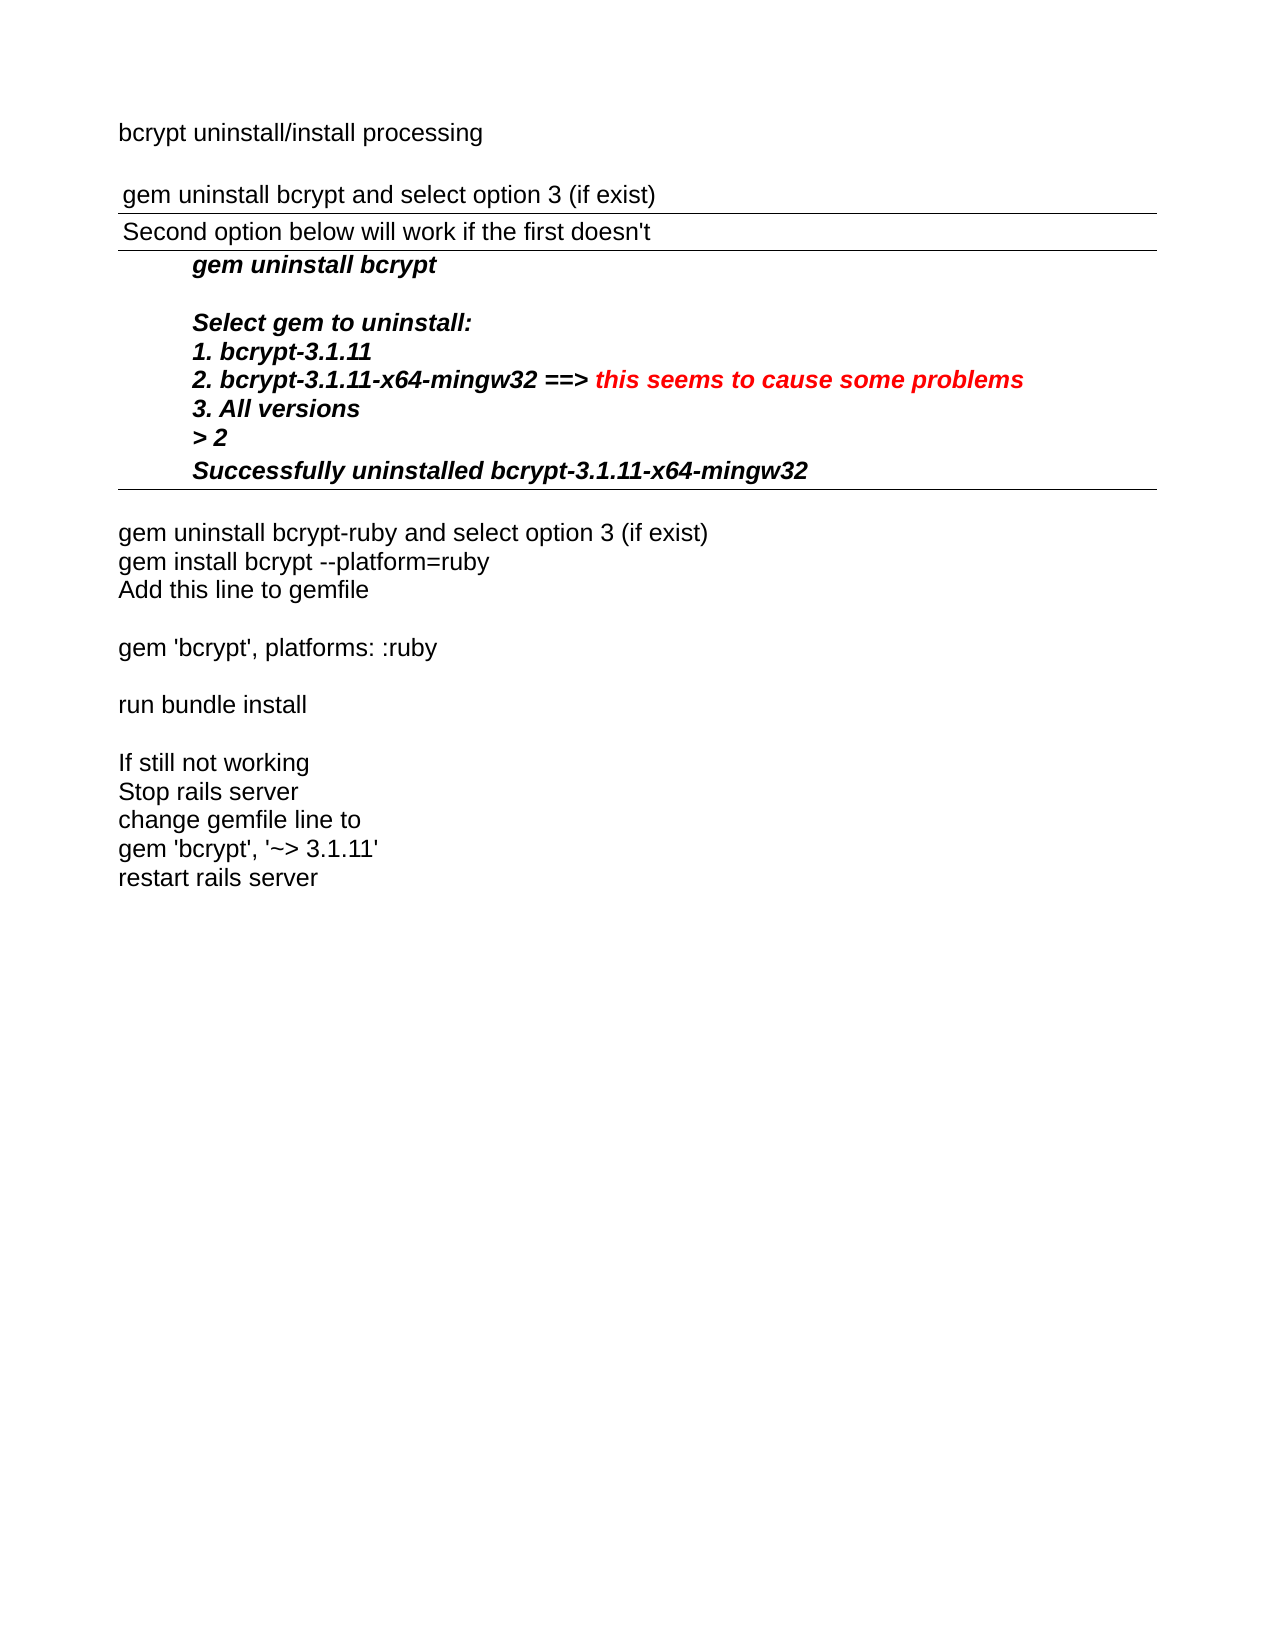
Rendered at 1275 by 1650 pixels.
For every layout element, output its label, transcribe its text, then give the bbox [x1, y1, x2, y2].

text gem 'bcrypt', '~> 3.1.11' [118, 834, 1157, 863]
text 3. All versions [118, 394, 1157, 423]
text restart rails server [118, 863, 1157, 892]
text If still not working [118, 748, 1157, 777]
text change gemfile line to [118, 806, 1157, 834]
text gem uninstall bcrypt and select option 3 (if exist) [118, 175, 1157, 213]
text 1. bcrypt-3.1.11 [118, 337, 1157, 365]
text Second option below will work if the first doesn't [118, 214, 1157, 250]
text Add this line to gemfile [118, 576, 1157, 604]
text gem uninstall bcrypt [118, 251, 1157, 279]
text 2. bcrypt-3.1.11-x64-mingw32 ==> this seems to cause some problems [118, 365, 1157, 394]
text gem install bcrypt --platform=ruby [118, 547, 1157, 576]
text gem 'bcrypt', platforms: :ruby [118, 633, 1157, 662]
text > 2 [118, 423, 1157, 452]
text run bundle install [118, 691, 1157, 719]
text bcrypt uninstall/install processing [118, 118, 1157, 147]
text Stop rails server [118, 777, 1157, 806]
text gem uninstall bcrypt-ruby and select option 3 (if exist) [118, 518, 1157, 547]
text Successfully uninstalled bcrypt-3.1.11-x64-mingw32 [118, 452, 1157, 489]
text Select gem to uninstall: [118, 308, 1157, 337]
